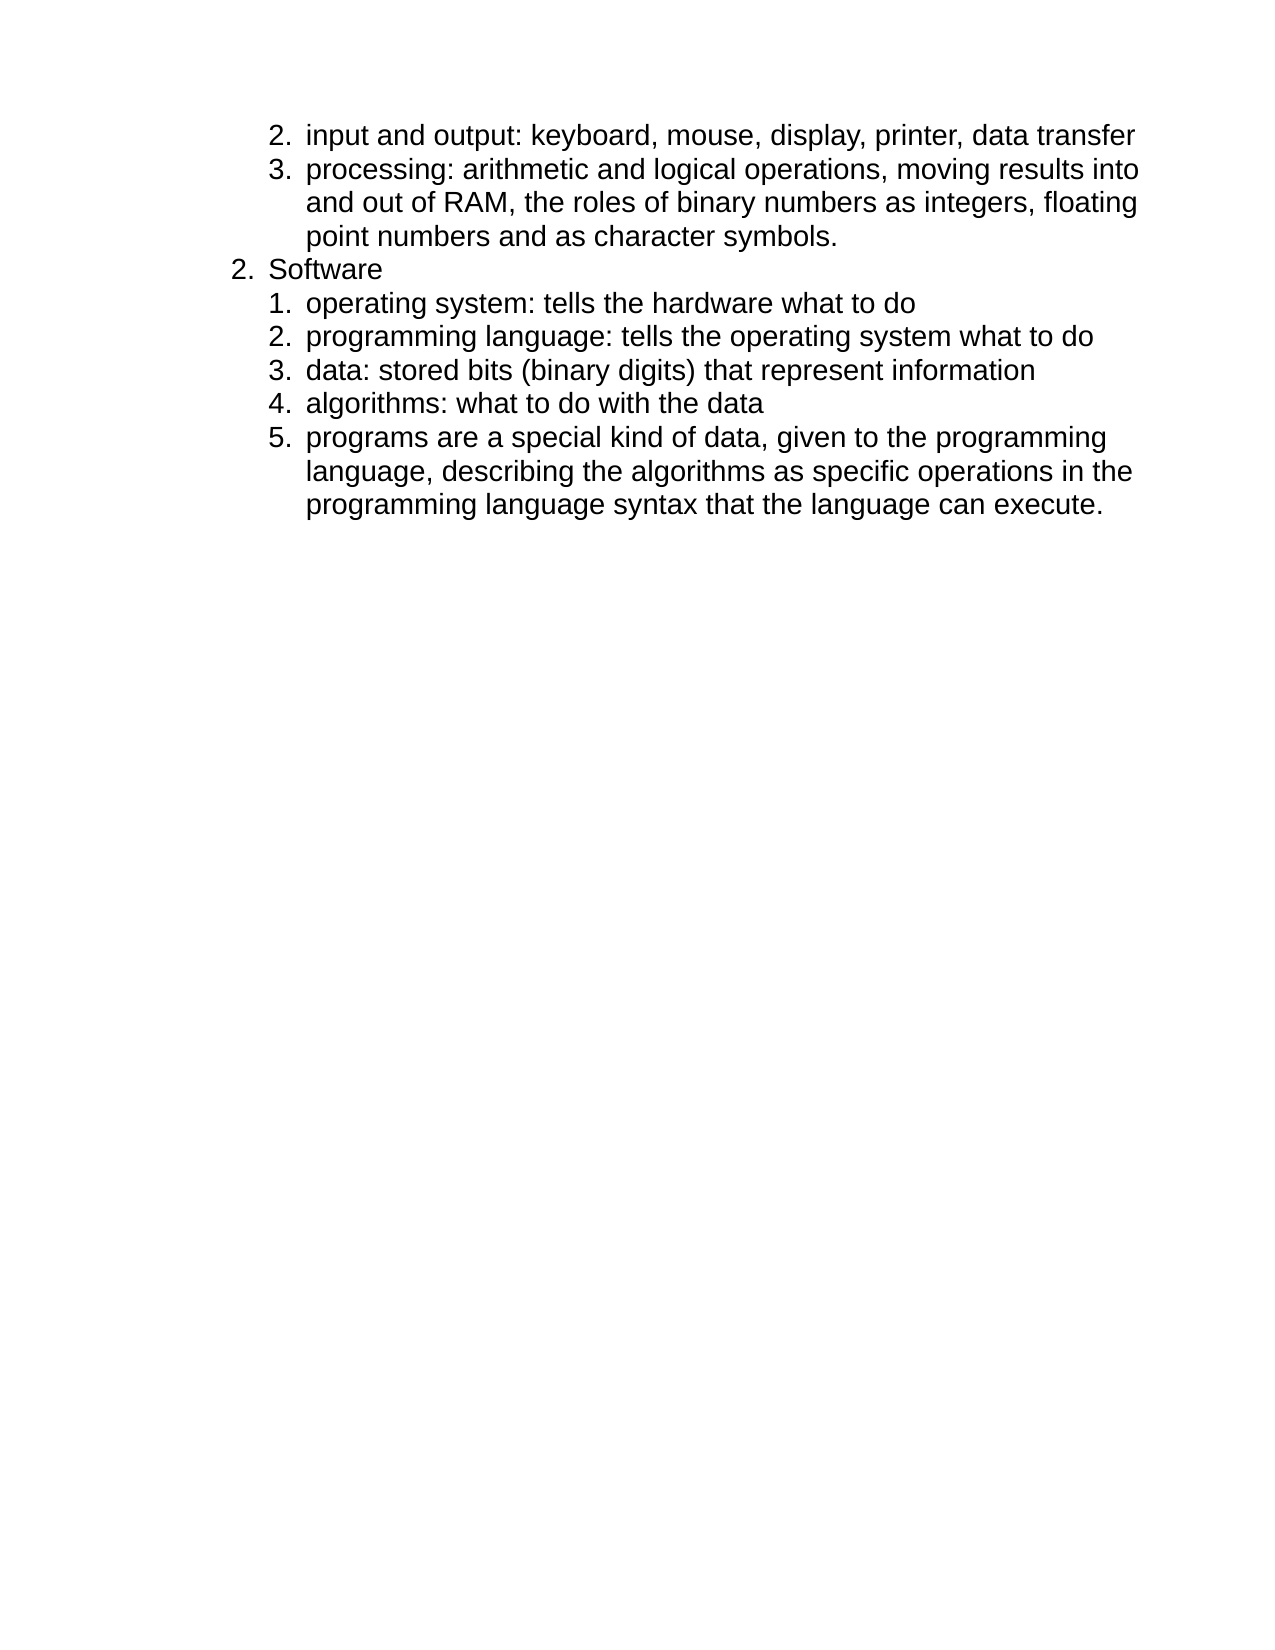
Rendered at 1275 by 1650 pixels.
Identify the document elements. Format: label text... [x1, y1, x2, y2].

list data: stored bits (binary digits) that represent information [268, 353, 1157, 386]
list programs are a special kind of data, given to the programming language, describing the algorithms as specific operations in the programming language syntax that the language can execute. [268, 420, 1157, 521]
list operating system: tells the hardware what to do [268, 286, 1157, 319]
list processing: arithmetic and logical operations, moving results into and out of RAM, the roles of binary numbers as integers, floating point numbers and as character symbols. [268, 152, 1157, 252]
list input and output: keyboard, mouse, display, printer, data transfer [268, 118, 1157, 152]
list algorithms: what to do with the data [268, 386, 1157, 420]
list programming language: tells the operating system what to do [268, 319, 1157, 353]
list Software [231, 252, 1157, 286]
